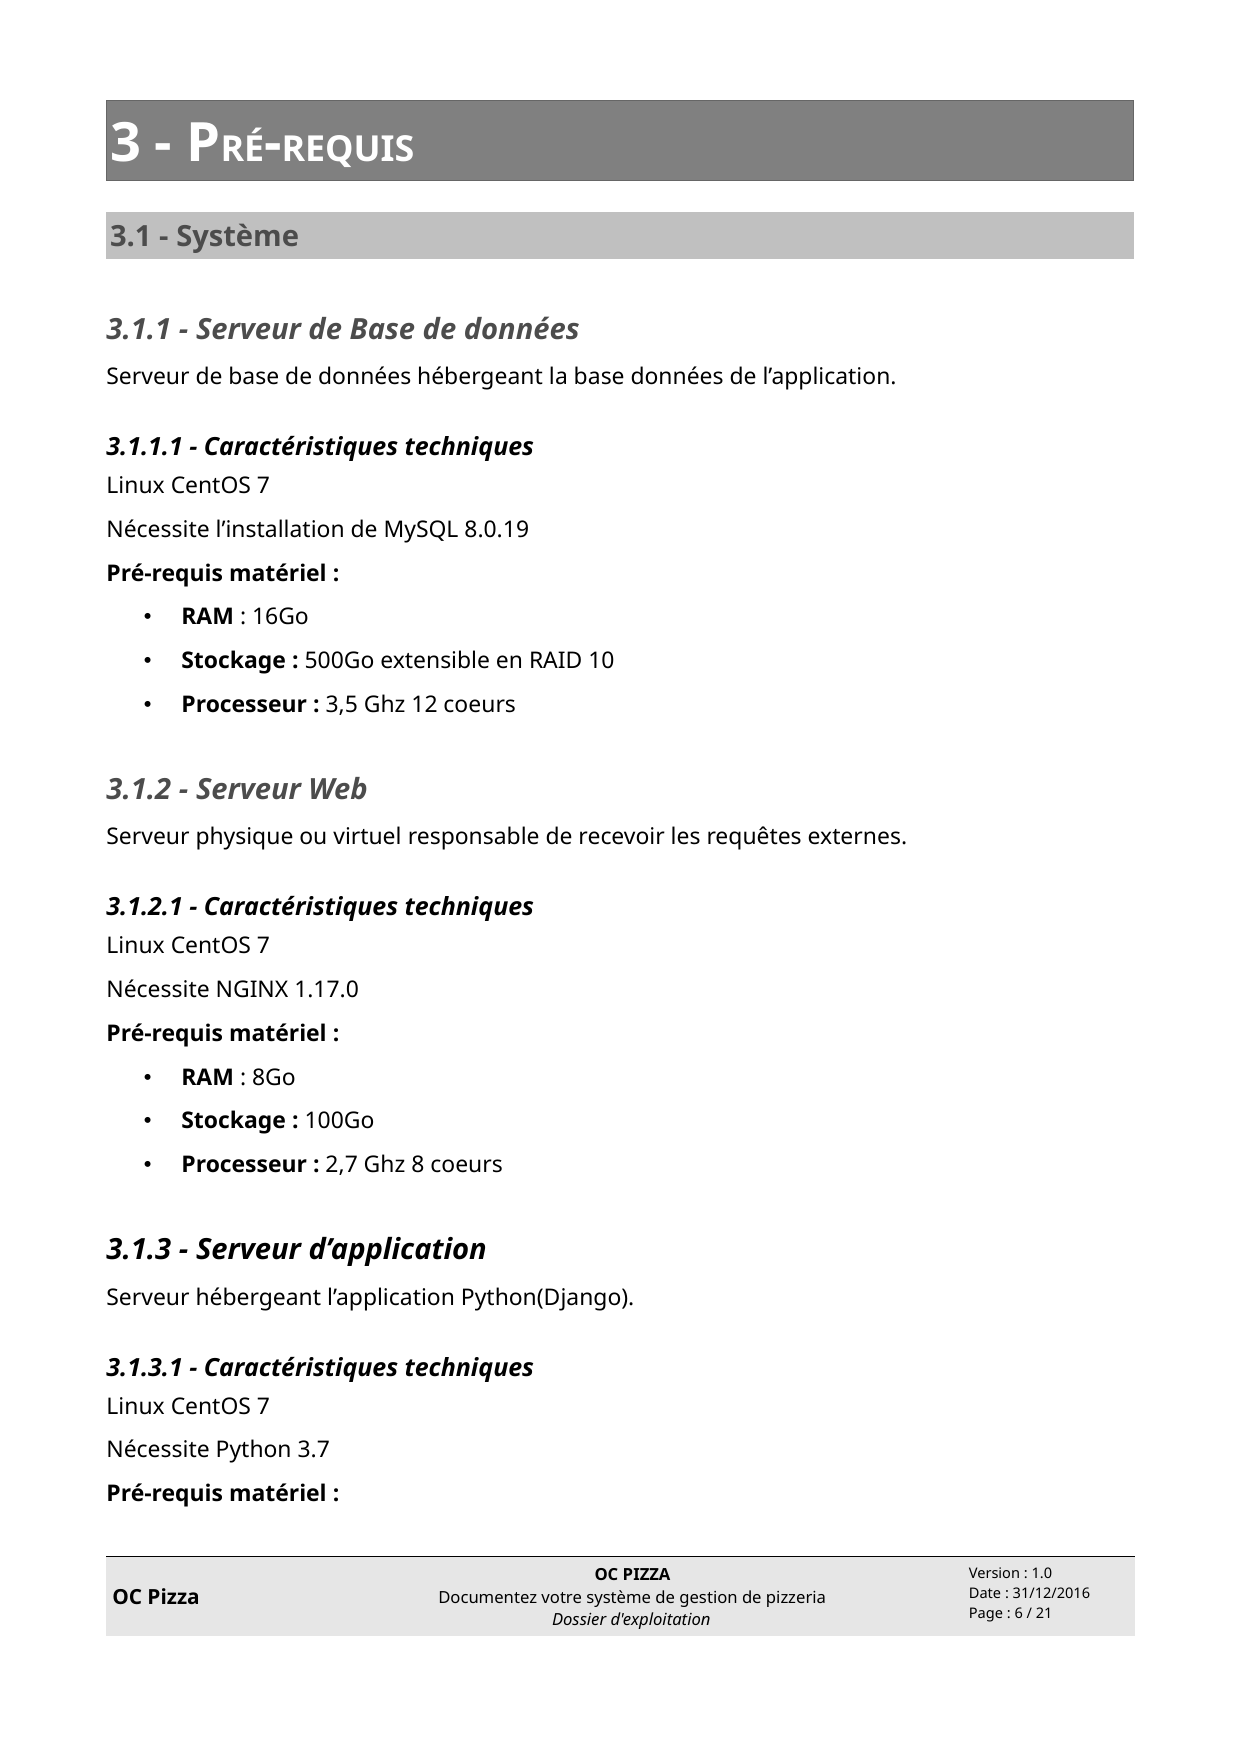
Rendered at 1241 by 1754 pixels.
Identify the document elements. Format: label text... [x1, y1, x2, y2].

text Pré-requis matériel : [106, 1017, 1134, 1048]
list Processeur : 2,7 Ghz 8 coeurs [144, 1148, 1134, 1179]
text Serveur physique ou virtuel responsable de recevoir les requêtes externes. [106, 820, 1134, 852]
list Stockage : 500Go extensible en RAID 10 [144, 644, 1134, 675]
text Linux CentOS 7 [106, 469, 1134, 500]
subtitle Pré-requis [107, 101, 1133, 180]
list Stockage : 100Go [144, 1104, 1134, 1136]
subtitle Caractéristiques techniques [106, 889, 1134, 923]
text Nécessite NGINX 1.17.0 [106, 973, 1134, 1004]
text Pré-requis matériel : [106, 557, 1134, 588]
subtitle Caractéristiques techniques [106, 429, 1134, 463]
text Nécessite Python 3.7 [106, 1433, 1134, 1465]
subtitle Serveur Web [106, 768, 1134, 808]
subtitle Caractéristiques techniques [106, 1349, 1134, 1383]
subtitle Système [107, 213, 1133, 258]
subtitle Serveur de Base de données [106, 308, 1134, 348]
text Serveur hébergeant l’application Python(Django). [106, 1281, 1134, 1312]
text Pré-requis matériel : [106, 1477, 1134, 1508]
list RAM : 16Go [144, 600, 1134, 632]
text Nécessite l’installation de MySQL 8.0.19 [106, 513, 1134, 544]
list RAM : 8Go [144, 1061, 1134, 1092]
text Linux CentOS 7 [106, 1390, 1134, 1421]
text Linux CentOS 7 [106, 929, 1134, 961]
subtitle Serveur d’application [106, 1228, 1134, 1268]
list Processeur : 3,5 Ghz 12 coeurs [144, 688, 1134, 719]
text Serveur de base de données hébergeant la base données de l’application. [106, 360, 1134, 391]
